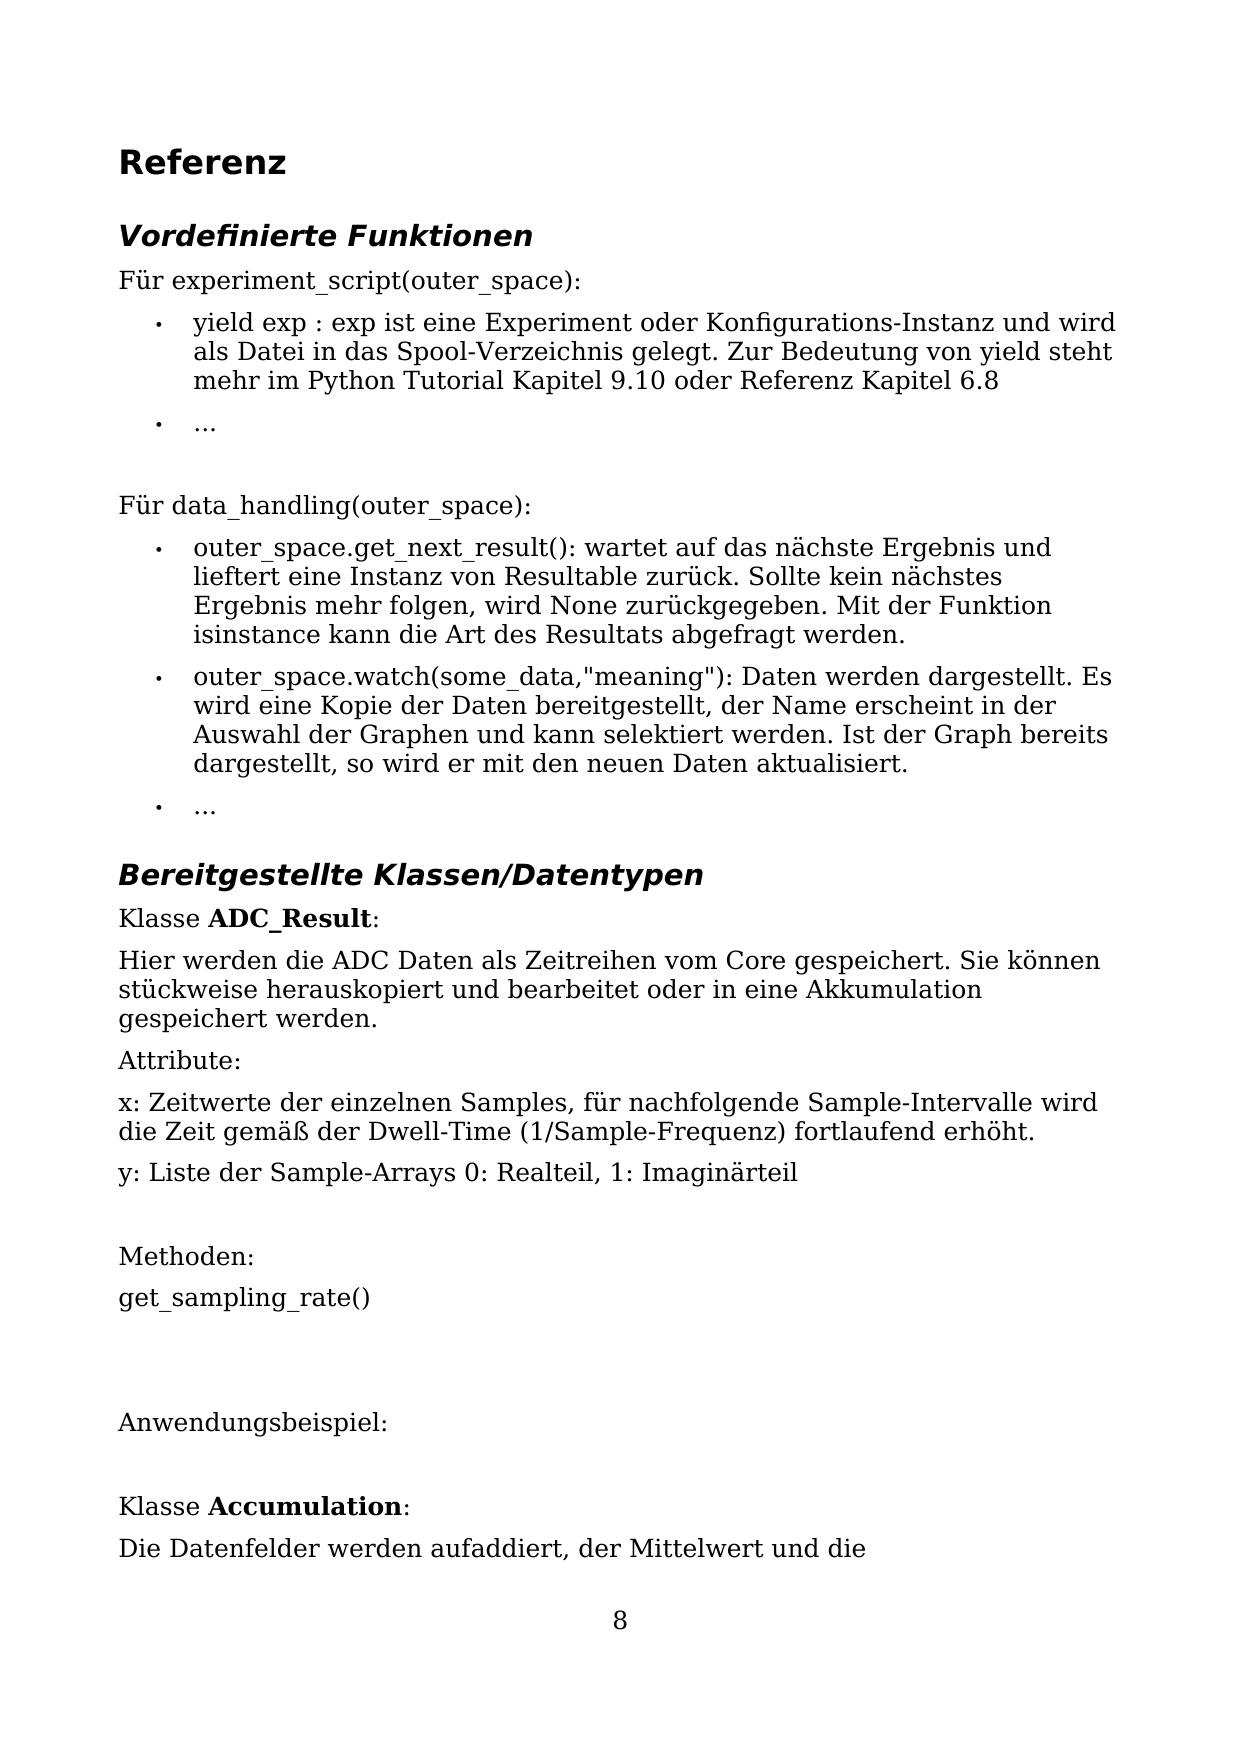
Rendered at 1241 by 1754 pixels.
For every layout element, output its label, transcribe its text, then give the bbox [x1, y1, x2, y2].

text Die Datenfelder werden aufaddiert, der Mittelwert und die [118, 1534, 1122, 1563]
text x: Zeitwerte der einzelnen Samples, für nachfolgende Sample-Intervalle wird die Zeit gemäß der Dwell-Time (1/Sample-Frequenz) fortlaufend erhöht. [118, 1088, 1122, 1146]
list yield exp : exp ist eine Experiment oder Konfigurations-Instanz und wird als Datei in das Spool-Verzeichnis gelegt. Zur Bedeutung von yield steht mehr im Python Tutorial Kapitel 9.10 oder Referenz Kapitel 6.8 [156, 308, 1122, 395]
text Für experiment_script(outer_space): [118, 266, 1122, 295]
text Methoden: [118, 1242, 1122, 1271]
text Für data_handling(outer_space): [118, 491, 1122, 520]
list ... [156, 791, 1122, 820]
list ... [156, 408, 1122, 437]
text Attribute: [118, 1046, 1122, 1075]
text Klasse ADC_Result: [118, 904, 1122, 934]
list outer_space.watch(some_data,"meaning"): Daten werden dargestellt. Es wird eine Kopie der Daten bereitgestellt, der Name erscheint in der Auswahl der Graphen und kann selektiert werden. Ist der Graph bereits dargestellt, so wird er mit den neuen Daten aktualisiert. [156, 662, 1122, 779]
subtitle Vordefinierte Funktionen [118, 220, 1122, 254]
list outer_space.get_next_result(): wartet auf das nächste Ergebnis und lieftert eine Instanz von Resultable zurück. Sollte kein nächstes Ergebnis mehr folgen, wird None zurückgegeben. Mit der Funktion isinstance kann die Art des Resultats abgefragt werden. [156, 533, 1122, 649]
text Hier werden die ADC Daten als Zeitreihen vom Core gespeichert. Sie können stückweise herauskopiert und bearbeitet oder in eine Akkumulation gespeichert werden. [118, 946, 1122, 1034]
text Klasse Accumulation: [118, 1492, 1122, 1521]
subtitle Bereitgestellte Klassen/Datentypen [118, 858, 1122, 892]
text Anwendungsbeispiel: [118, 1409, 1122, 1438]
text get_sampling_rate() [118, 1284, 1122, 1313]
text y: Liste der Sample-Arrays 0: Realteil, 1: Imaginärteil [118, 1159, 1122, 1188]
subtitle Referenz [118, 143, 1122, 182]
